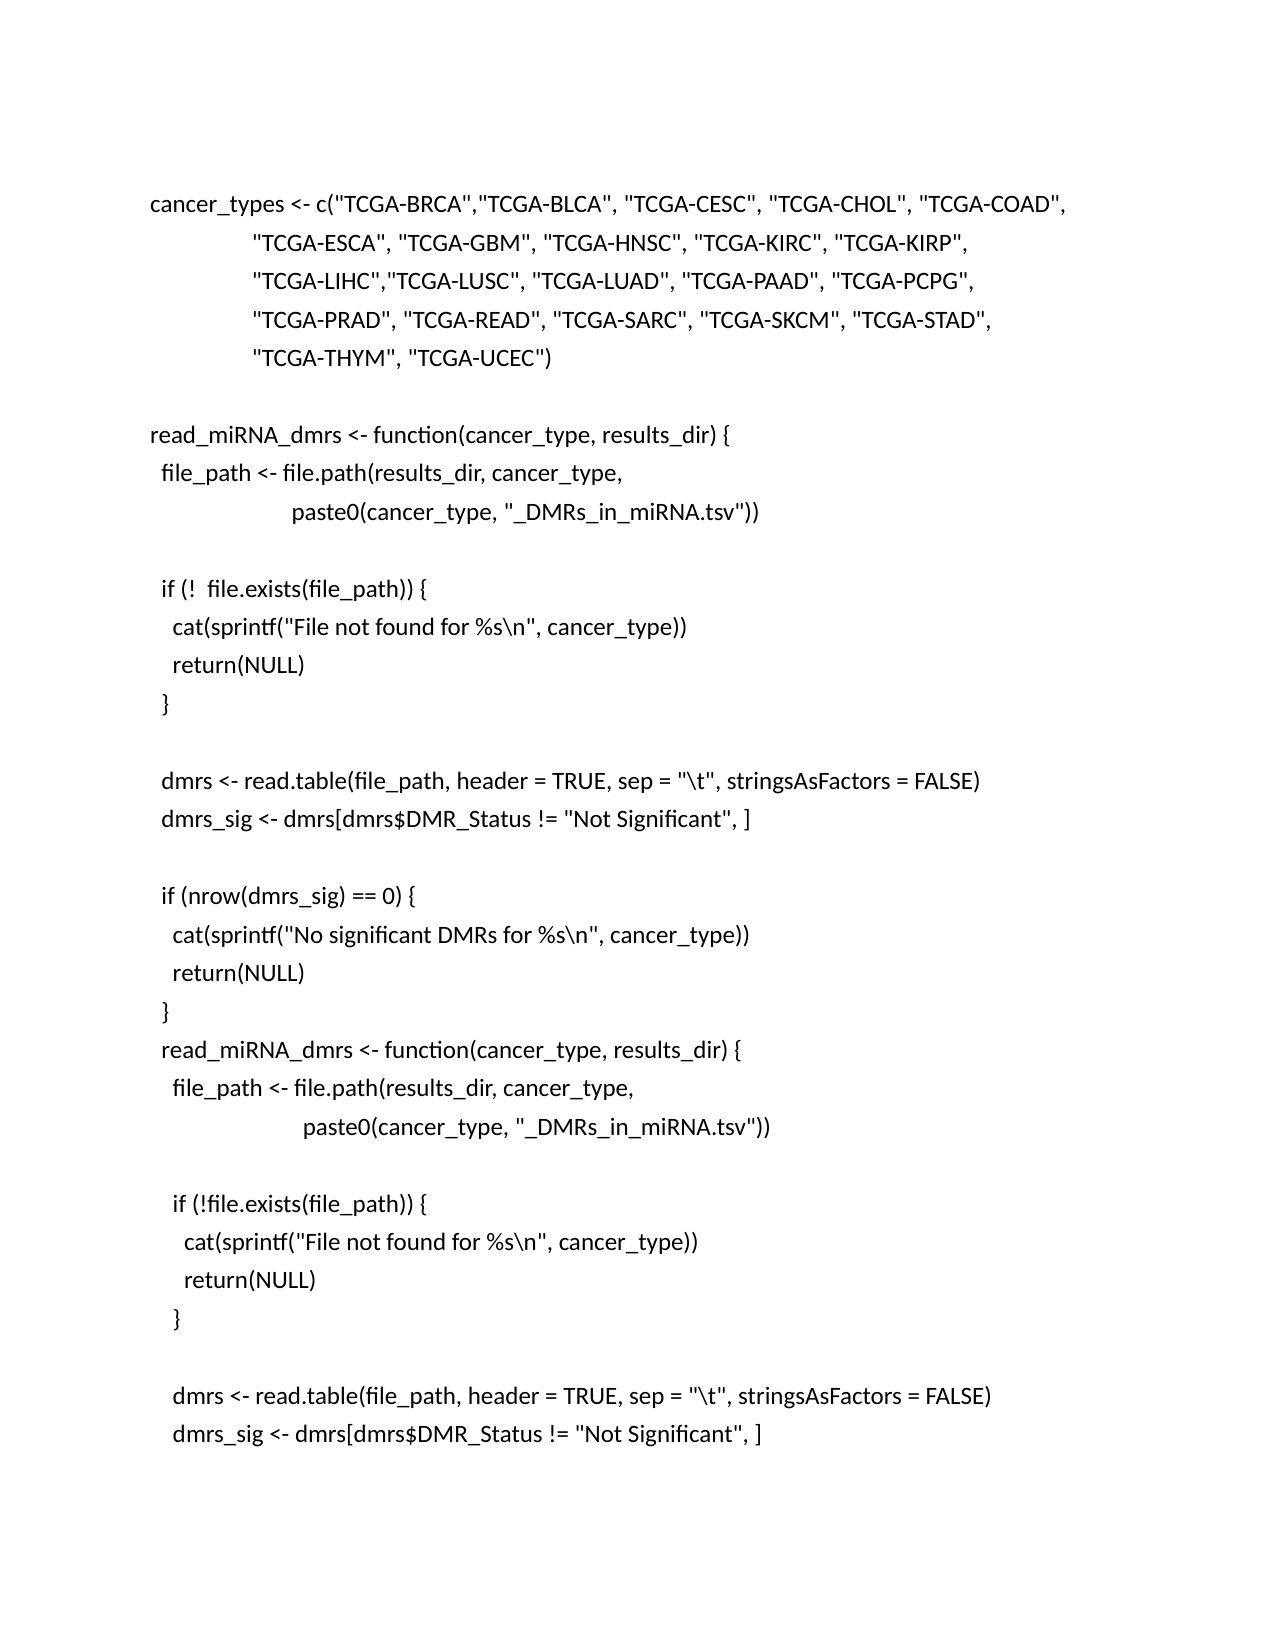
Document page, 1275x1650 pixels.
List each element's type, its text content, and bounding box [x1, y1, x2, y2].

text "TCGA-LIHC","TCGA-LUSC", "TCGA-LUAD", "TCGA-PAAD", "TCGA-PCPG", [150, 265, 1125, 296]
text dmrs <- read.table(file_path, header = TRUE, sep = "\t", stringsAsFactors = FALSE) [150, 1380, 1125, 1411]
text cat(sprintf("File not found for %s\n", cancer_type)) [150, 611, 1125, 642]
text read_miRNA_dmrs <- function(cancer_type, results_dir) { [150, 1034, 1125, 1064]
text "TCGA-THYM", "TCGA-UCEC") [150, 342, 1125, 373]
text dmrs <- read.table(file_path, header = TRUE, sep = "\t", stringsAsFactors = FALSE) [150, 765, 1125, 796]
text paste0(cancer_type, "_DMRs_in_miRNA.tsv")) [150, 1111, 1125, 1141]
text } [150, 688, 1125, 719]
text dmrs_sig <- dmrs[dmrs$DMR_Status != "Not Significant", ] [150, 1418, 1125, 1449]
text } [150, 1303, 1125, 1334]
text if (nrow(dmrs_sig) == 0) { [150, 880, 1125, 911]
text "TCGA-PRAD", "TCGA-READ", "TCGA-SARC", "TCGA-SKCM", "TCGA-STAD", [150, 304, 1125, 334]
text read_miRNA_dmrs <- function(cancer_type, results_dir) { [150, 419, 1125, 449]
text return(NULL) [150, 1265, 1125, 1295]
text cat(sprintf("File not found for %s\n", cancer_type)) [150, 1226, 1125, 1257]
text } [150, 996, 1125, 1026]
text file_path <- file.path(results_dir, cancer_type, [150, 1072, 1125, 1103]
text if (! file.exists(file_path)) { [150, 573, 1125, 603]
text if (!file.exists(file_path)) { [150, 1188, 1125, 1218]
text cancer_types <- c("TCGA-BRCA","TCGA-BLCA", "TCGA-CESC", "TCGA-CHOL", "TCGA-COAD", [150, 188, 1125, 219]
text cat(sprintf("No significant DMRs for %s\n", cancer_type)) [150, 919, 1125, 949]
text dmrs_sig <- dmrs[dmrs$DMR_Status != "Not Significant", ] [150, 803, 1125, 834]
text file_path <- file.path(results_dir, cancer_type, [150, 457, 1125, 488]
text "TCGA-ESCA", "TCGA-GBM", "TCGA-HNSC", "TCGA-KIRC", "TCGA-KIRP", [150, 227, 1125, 257]
text paste0(cancer_type, "_DMRs_in_miRNA.tsv")) [150, 496, 1125, 526]
text return(NULL) [150, 650, 1125, 680]
text return(NULL) [150, 957, 1125, 988]
